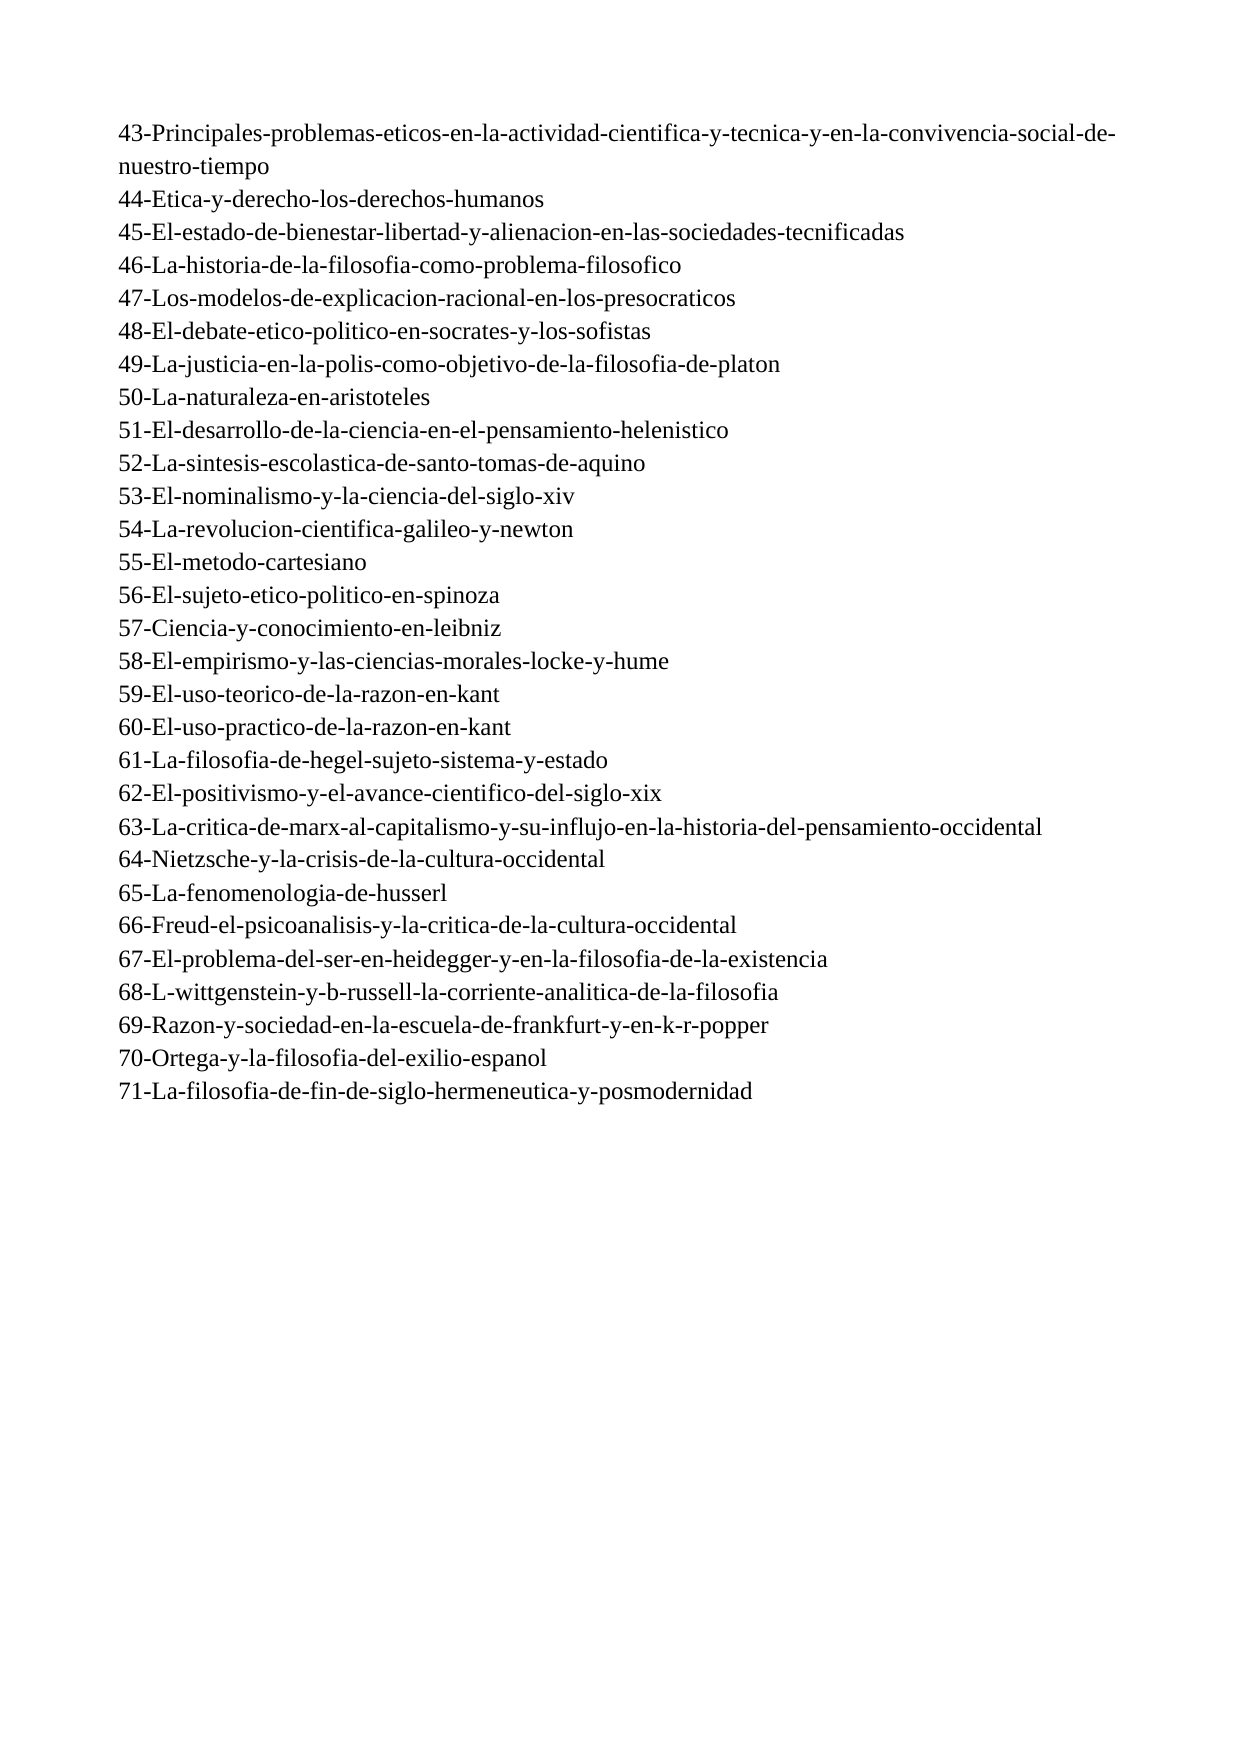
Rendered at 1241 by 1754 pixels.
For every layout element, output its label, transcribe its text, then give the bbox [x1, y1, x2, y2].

text 43-Principales-problemas-eticos-en-la-actividad-cientifica-y-tecnica-y-en-la-convivencia-social-de-nuestro-tiempo 44-Etica-y-derecho-los-derechos-humanos 45-El-estado-de-bienestar-libertad-y-alienacion-en-las-sociedades-tecnificadas 46-La-historia-de-la-filosofia-como-problema-filosofico 47-Los-modelos-de-explicacion-racional-en-los-presocraticos 48-El-debate-etico-politico-en-socrates-y-los-sofistas 49-La-justicia-en-la-polis-como-objetivo-de-la-filosofia-de-platon 50-La-naturaleza-en-aristoteles 51-El-desarrollo-de-la-ciencia-en-el-pensamiento-helenistico 52-La-sintesis-escolastica-de-santo-tomas-de-aquino 53-El-nominalismo-y-la-ciencia-del-siglo-xiv 54-La-revolucion-cientifica-galileo-y-newton 55-El-metodo-cartesiano 56-El-sujeto-etico-politico-en-spinoza 57-Ciencia-y-conocimiento-en-leibniz 58-El-empirismo-y-las-ciencias-morales-locke-y-hume 59-El-uso-teorico-de-la-razon-en-kant 60-El-uso-practico-de-la-razon-en-kant 61-La-filosofia-de-hegel-sujeto-sistema-y-estado 62-El-positivismo-y-el-avance-cientifico-del-siglo-xix 63-La-critica-de-marx-al-capitalismo-y-su-influjo-en-la-historia-del-pensamiento-occidental 64-Nietzsche-y-la-crisis-de-la-cultura-occidental 65-La-fenomenologia-de-husserl 66-Freud-el-psicoanalisis-y-la-critica-de-la-cultura-occidental 67-El-problema-del-ser-en-heidegger-y-en-la-filosofia-de-la-existencia 68-L-wittgenstein-y-b-russell-la-corriente-analitica-de-la-filosofia 69-Razon-y-sociedad-en-la-escuela-de-frankfurt-y-en-k-r-popper 70-Ortega-y-la-filosofia-del-exilio-espanol 71-La-filosofia-de-fin-de-siglo-hermeneutica-y-posmodernidad [118, 118, 1122, 1104]
